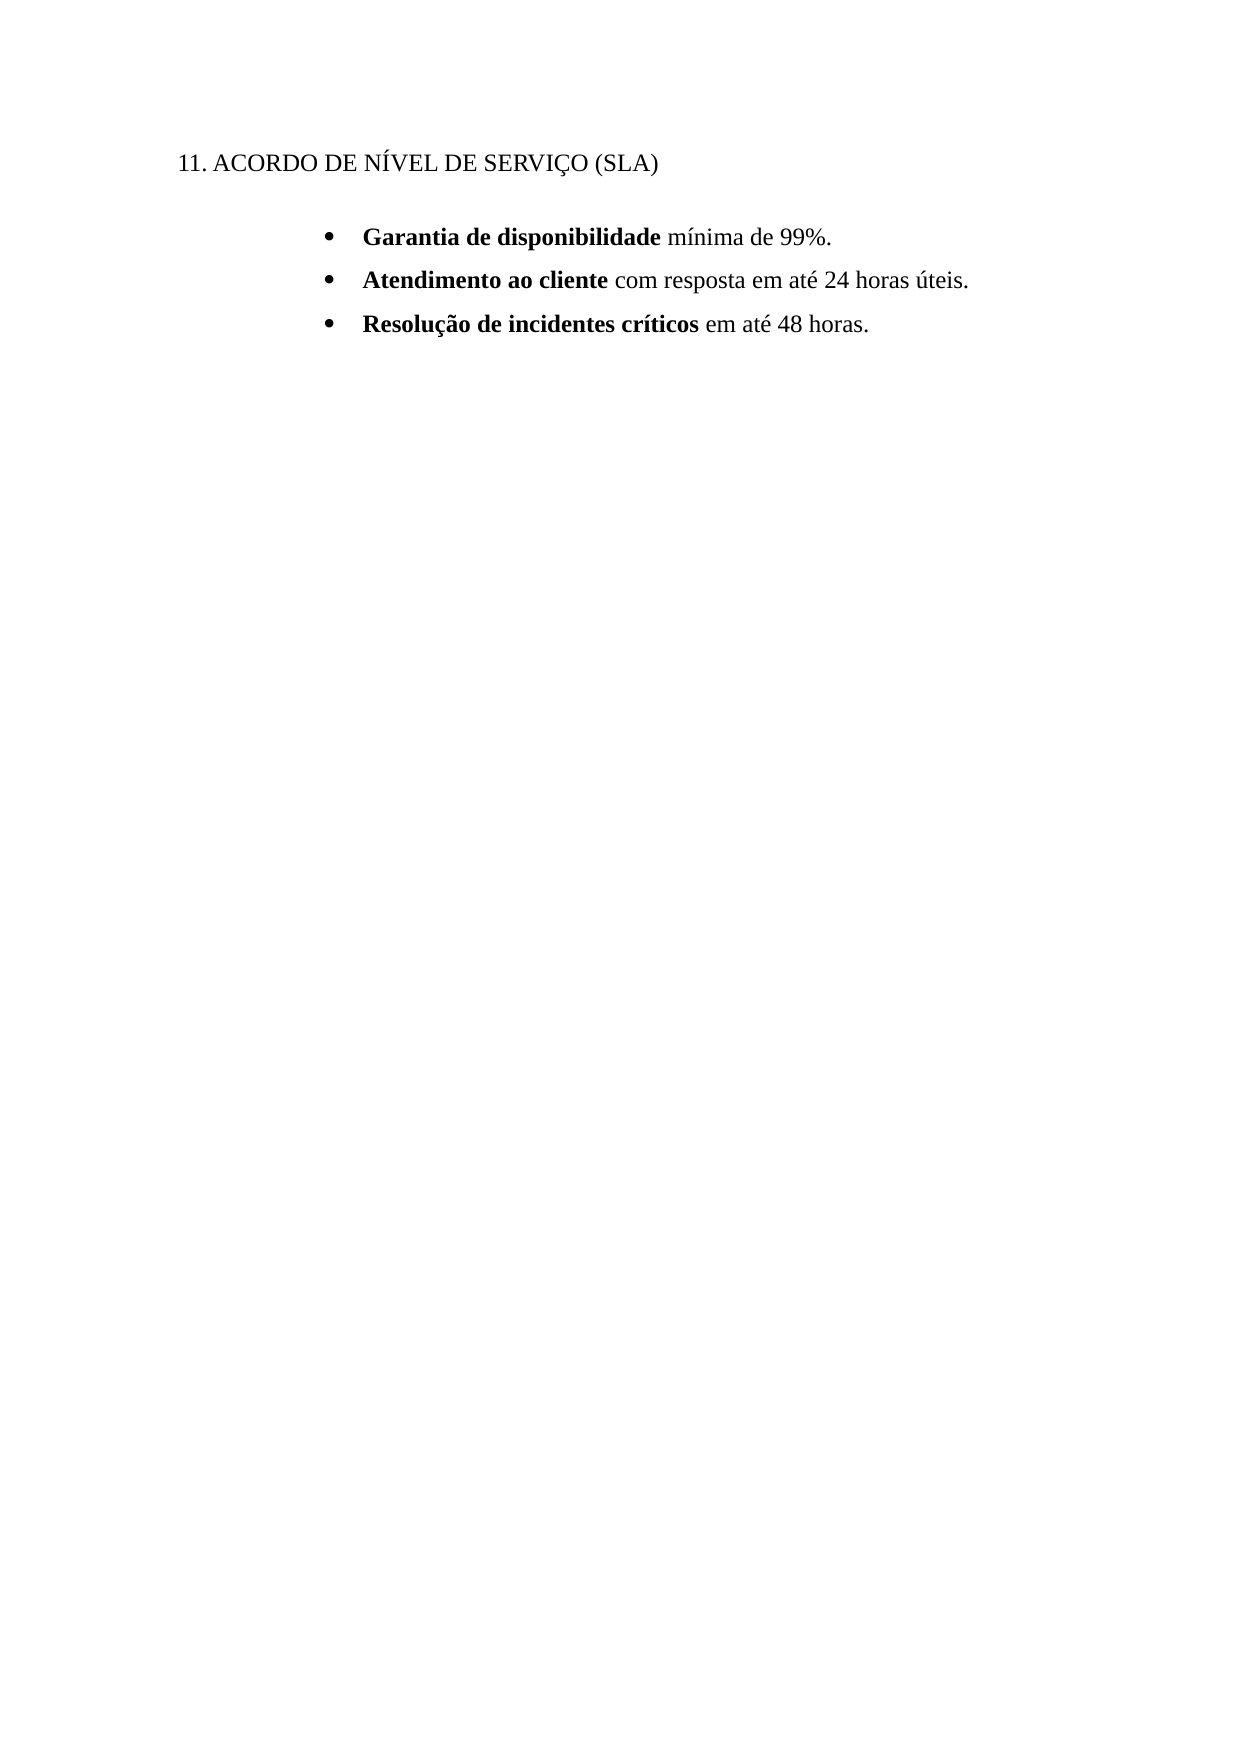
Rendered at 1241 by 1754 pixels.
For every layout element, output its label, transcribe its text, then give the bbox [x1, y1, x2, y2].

subtitle 11. Acordo de Nível de Serviço (SLA) [177, 148, 1122, 177]
list Garantia de disponibilidade mínima de 99%. [325, 222, 1122, 251]
list Resolução de incidentes críticos em até 48 horas. [325, 309, 1122, 337]
list Atendimento ao cliente com resposta em até 24 horas úteis. [325, 266, 1122, 294]
